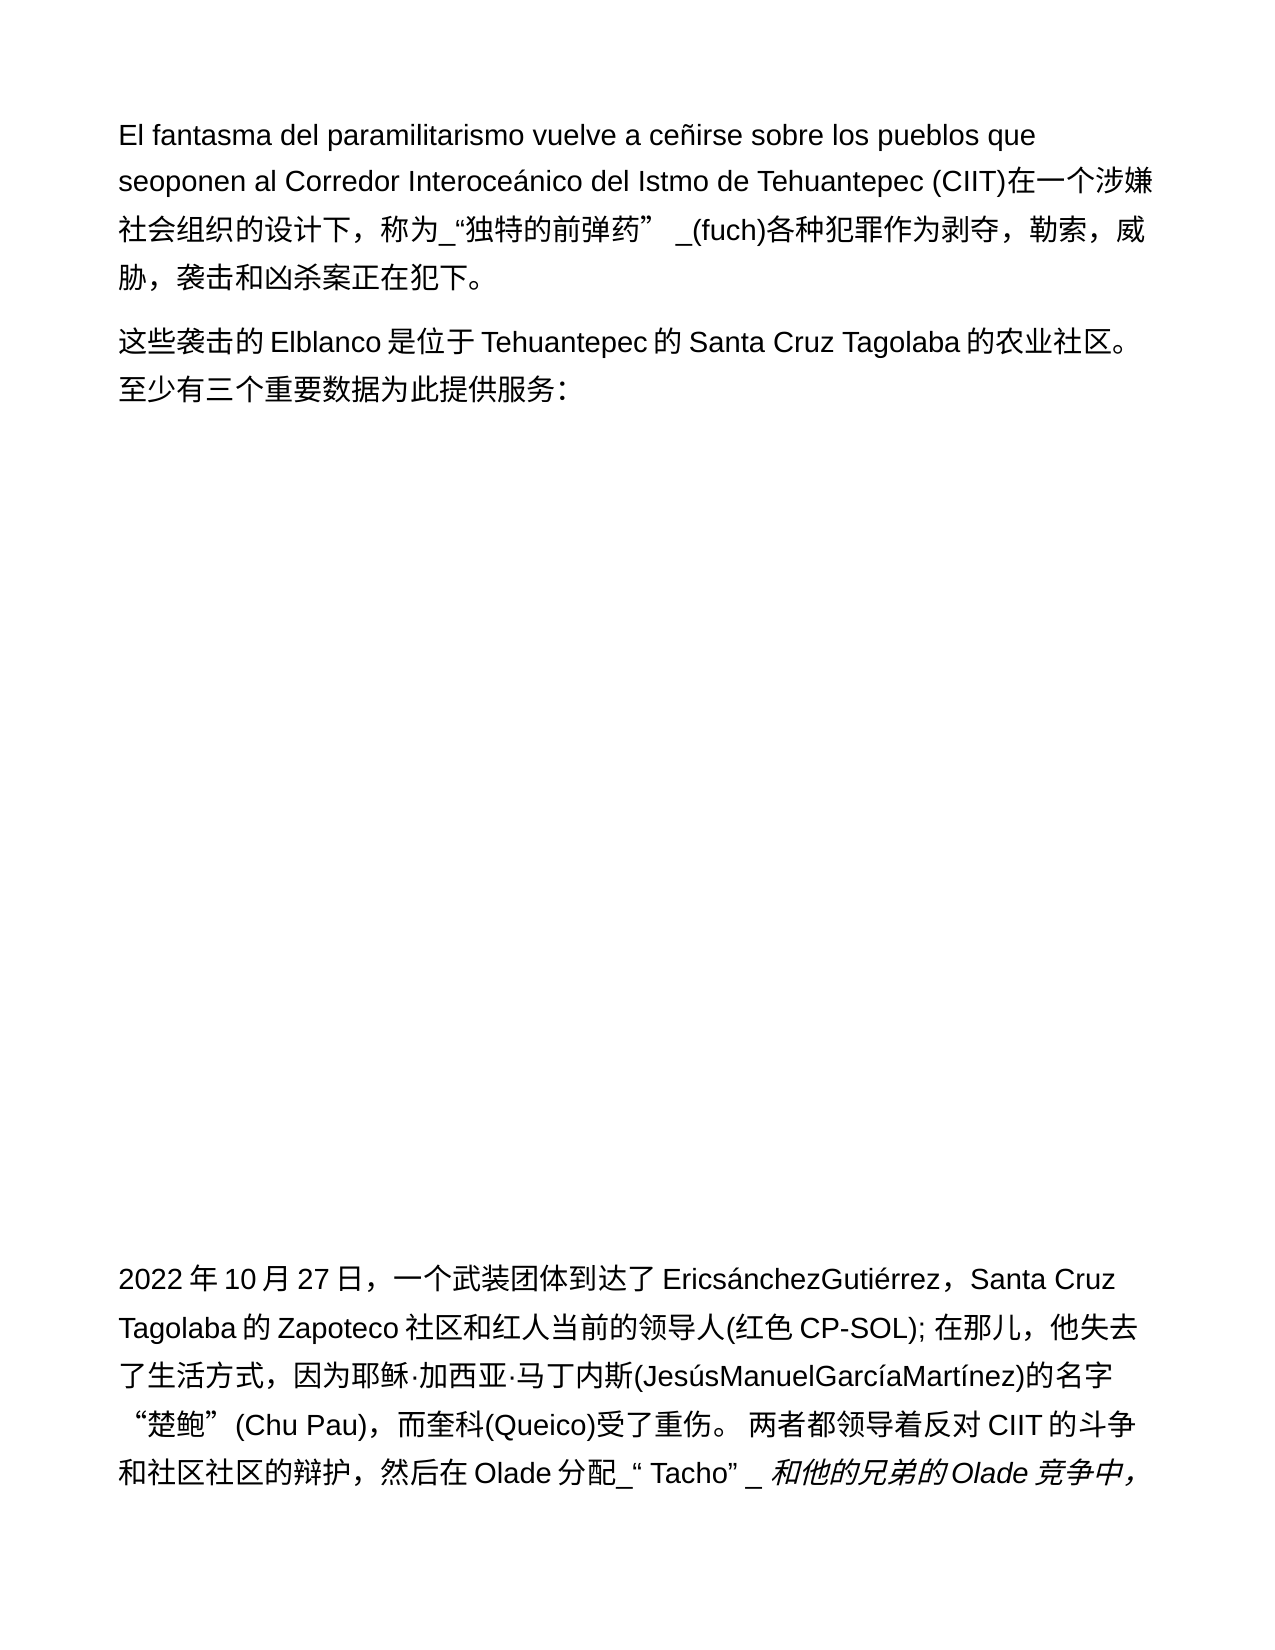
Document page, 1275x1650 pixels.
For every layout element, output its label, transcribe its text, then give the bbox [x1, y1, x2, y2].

text 2022年10月27日，一个武装团体到达了EricsánchezGutiérrez，Santa Cruz Tagolaba的Zapoteco社区和红人当前的领导人(红色CP-SOL); 在那儿，他失去了生活方式，因为耶稣·加西亚·马丁内斯(JesúsManuelGarcíaMartínez)的名字“楚鲍”(Chu Pau)，而奎科(Queico)受了重伤。 两者都领导着反对CIIT的斗争和社区社区的辩护，然后在Olade分配_“ Tacho” _ 和他的兄弟的Olade竞争中， [118, 1256, 1157, 1492]
text 这些袭击的Elblanco是位于Tehuantepec的Santa Cruz Tagolaba的农业社区。 至少有三个重要数据为此提供服务： [118, 318, 1157, 409]
text El fantasma del paramilitarismo vuelve a ceñirse sobre los pueblos que seoponen al Corredor Interoceánico del Istmo de Tehuantepec (CIIT)在一个涉嫌社会组织的设计下，称为_“独特的前弹药” _(fuch)各种犯罪作为剥夺，勒索，威胁，袭击和凶杀案正在犯下。 [118, 118, 1157, 297]
